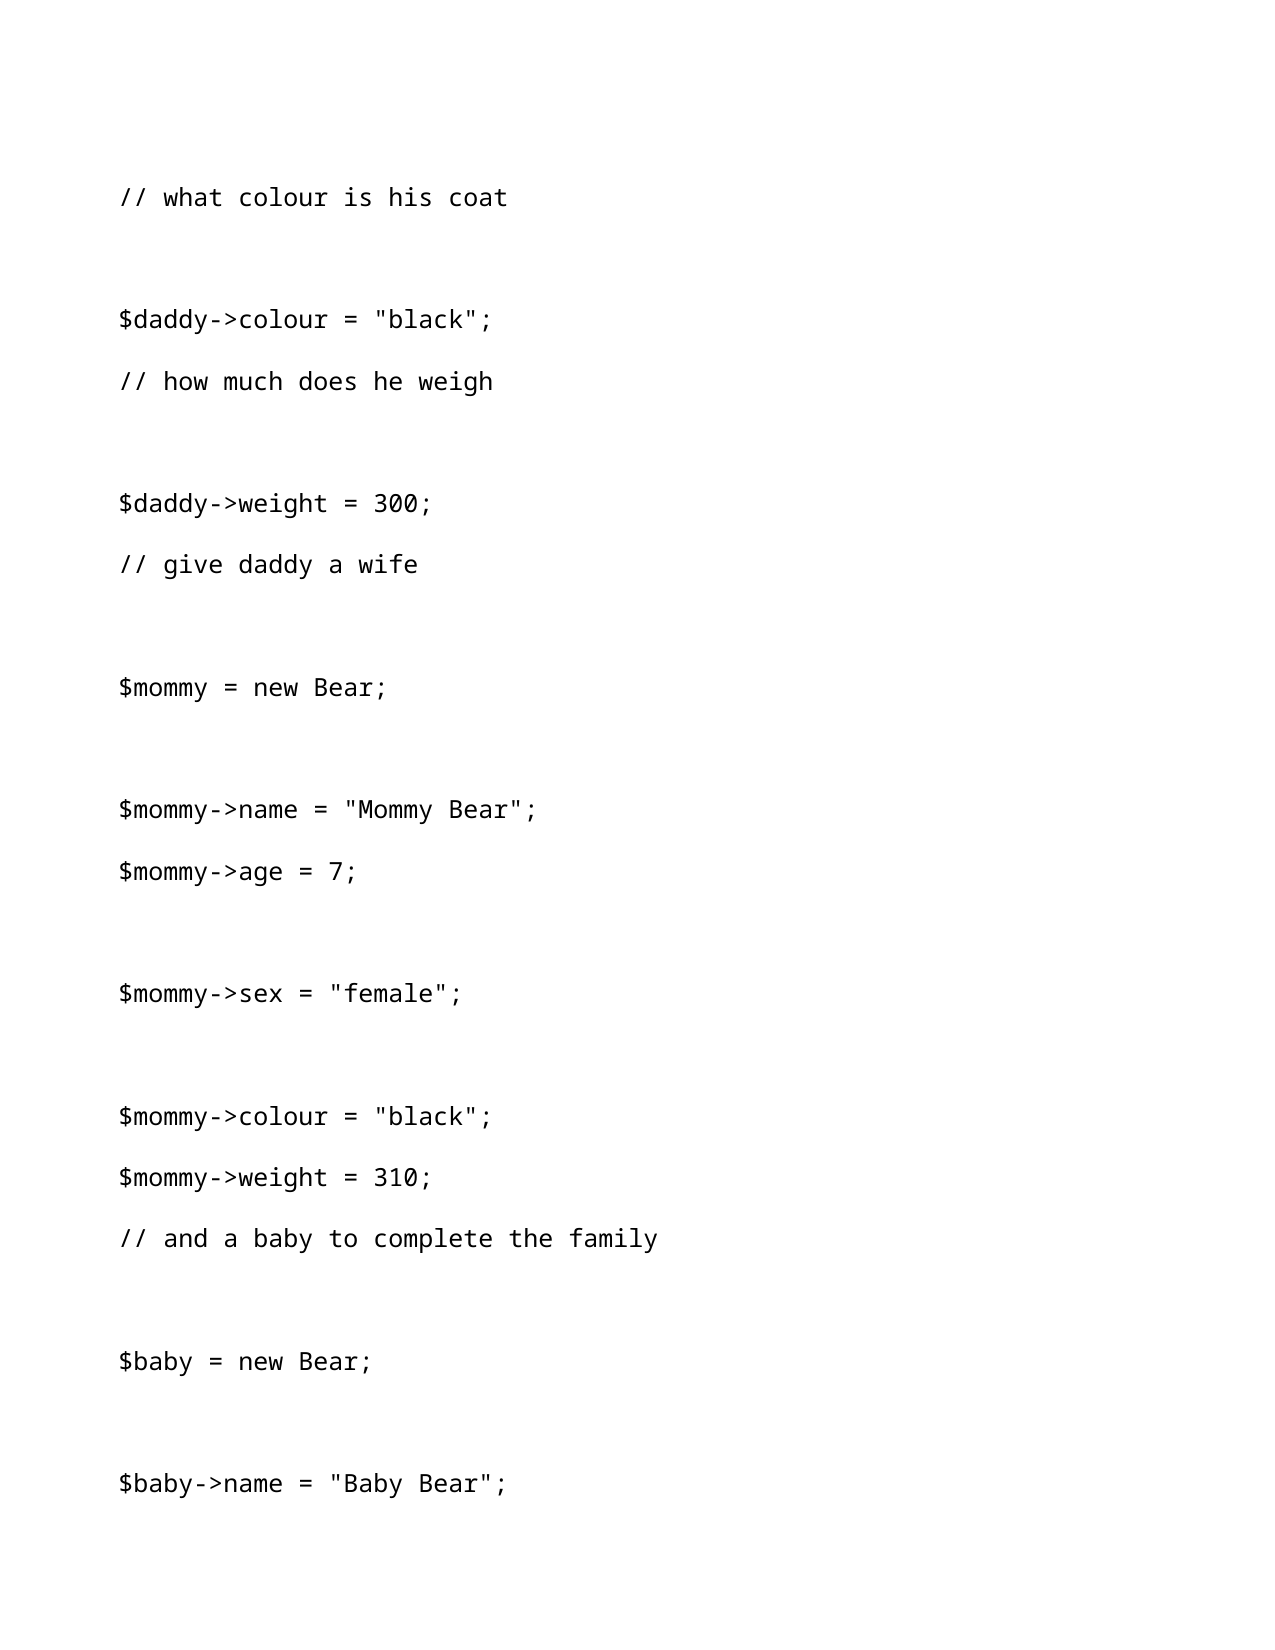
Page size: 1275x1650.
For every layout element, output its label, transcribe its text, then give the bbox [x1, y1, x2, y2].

text $mommy->weight = 310; [118, 1159, 1157, 1193]
text // and a baby to complete the family $baby = new Bear; $baby->name = "Baby Bear"; [118, 1221, 1157, 1500]
text // how much does he weigh $daddy->weight = 300; [118, 363, 1157, 520]
text $mommy->age = 7; $mommy->sex = "female"; $mommy->colour = "black"; [118, 853, 1157, 1132]
text // what colour is his coat $daddy->colour = "black"; [118, 118, 1157, 336]
text // give daddy a wife $mommy = new Bear; $mommy->name = "Mommy Bear"; [118, 547, 1157, 826]
